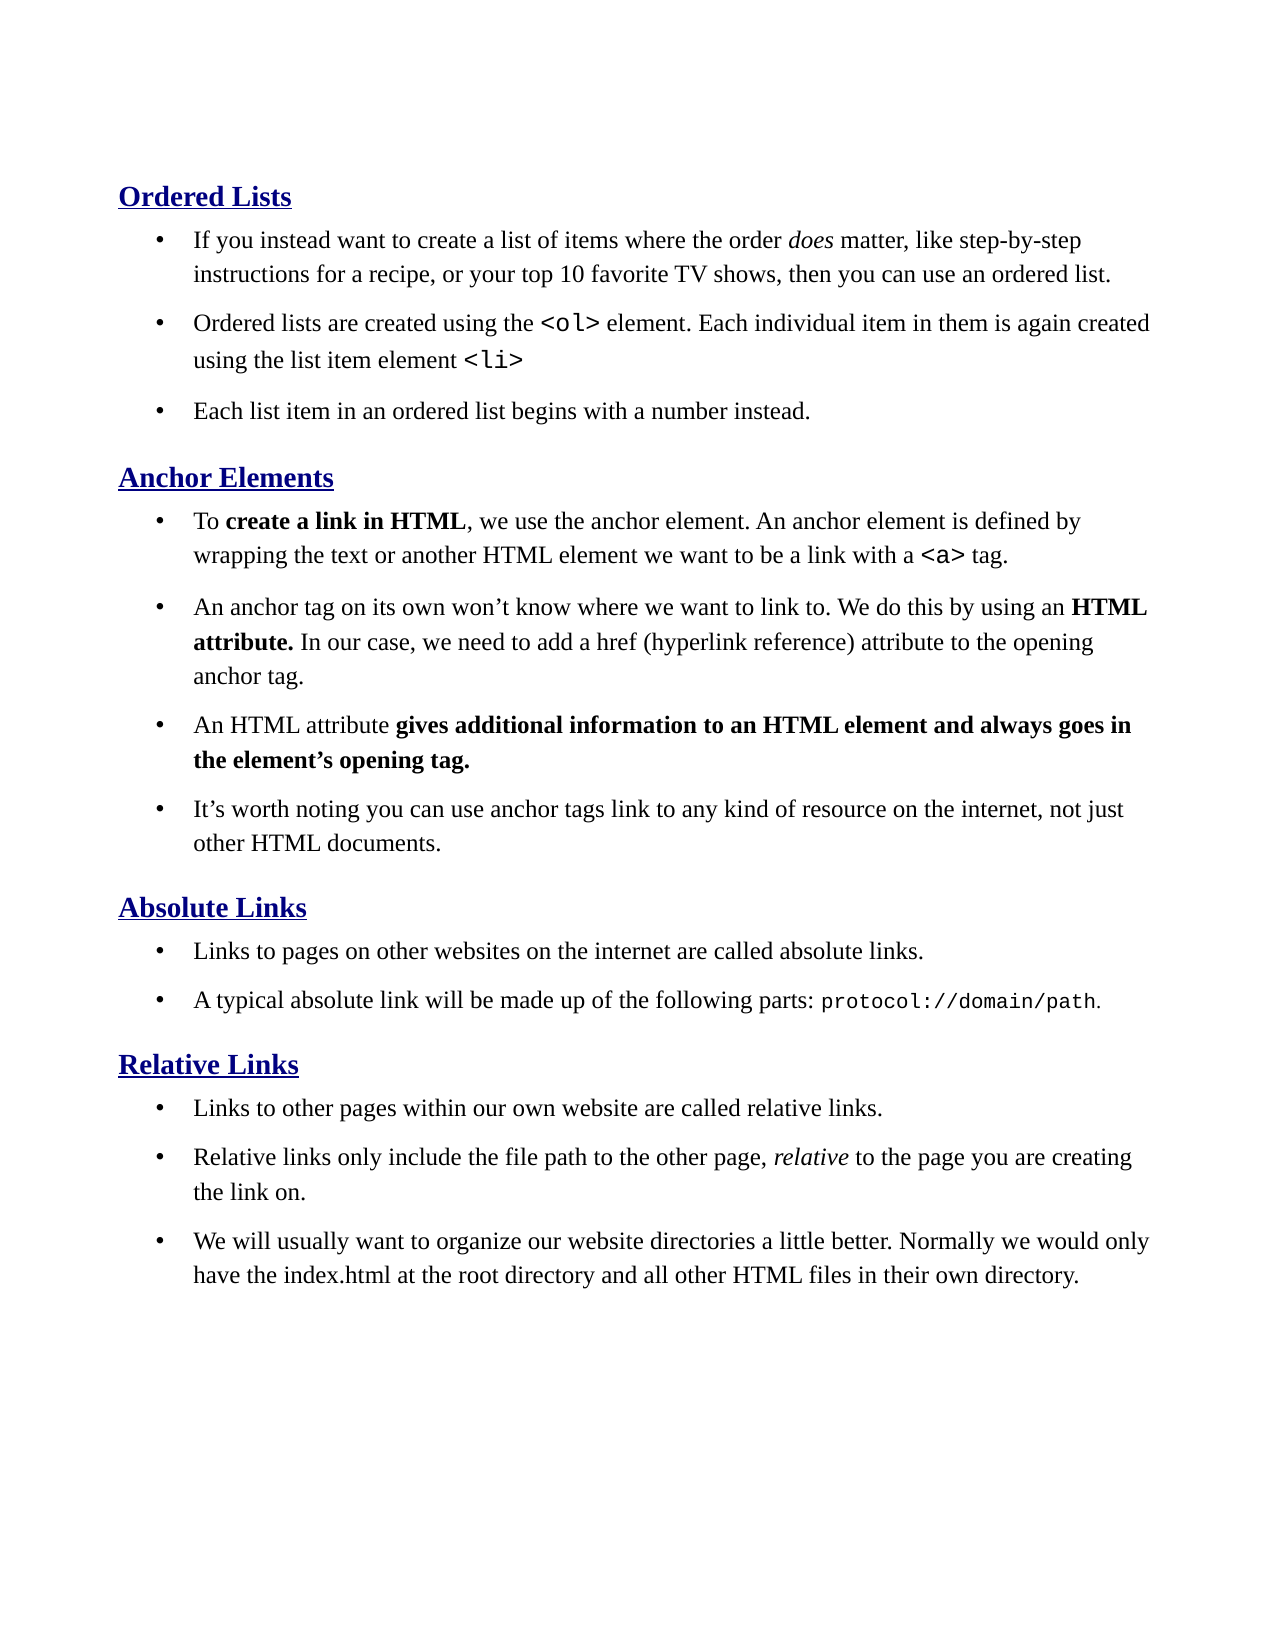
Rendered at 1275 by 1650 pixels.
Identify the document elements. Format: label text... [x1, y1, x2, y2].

subtitle Absolute Links [118, 890, 1157, 923]
list A typical absolute link will be made up of the following parts: protocol://domain/path. [156, 985, 1157, 1014]
list It’s worth noting you can use anchor tags link to any kind of resource on the internet, not just other HTML documents. [156, 794, 1157, 857]
list Ordered lists are created using the <ol> element. Each individual item in them is again created using the list item element <li> [156, 308, 1157, 376]
list Relative links only include the file path to the other page, relative to the page you are creating the link on. [156, 1142, 1157, 1206]
list Each list item in an ordered list begins with a number instead. [156, 396, 1157, 425]
list An anchor tag on its own won’t know where we want to link to. We do this by using an HTML attribute. In our case, we need to add a href (hyperlink reference) attribute to the opening anchor tag. [156, 592, 1157, 690]
subtitle Anchor Elements [118, 460, 1157, 494]
list If you instead want to create a list of items where the order does matter, like step-by-step instructions for a recipe, or your top 10 favorite TV shows, then you can use an ordered list. [156, 225, 1157, 288]
subtitle Ordered Lists [118, 179, 1157, 212]
list An HTML attribute gives additional information to an HTML element and always goes in the element’s opening tag. [156, 710, 1157, 773]
list To create a link in HTML, we use the anchor element. An anchor element is defined by wrapping the text or another HTML element we want to be a link with a <a> tag. [156, 506, 1157, 571]
list Links to other pages within our own website are called relative links. [156, 1093, 1157, 1122]
subtitle Relative Links [118, 1047, 1157, 1081]
list We will usually want to organize our website directories a little better. Normally we would only have the index.html at the root directory and all other HTML files in their own directory. [156, 1226, 1157, 1289]
list Links to pages on other websites on the internet are called absolute links. [156, 936, 1157, 964]
